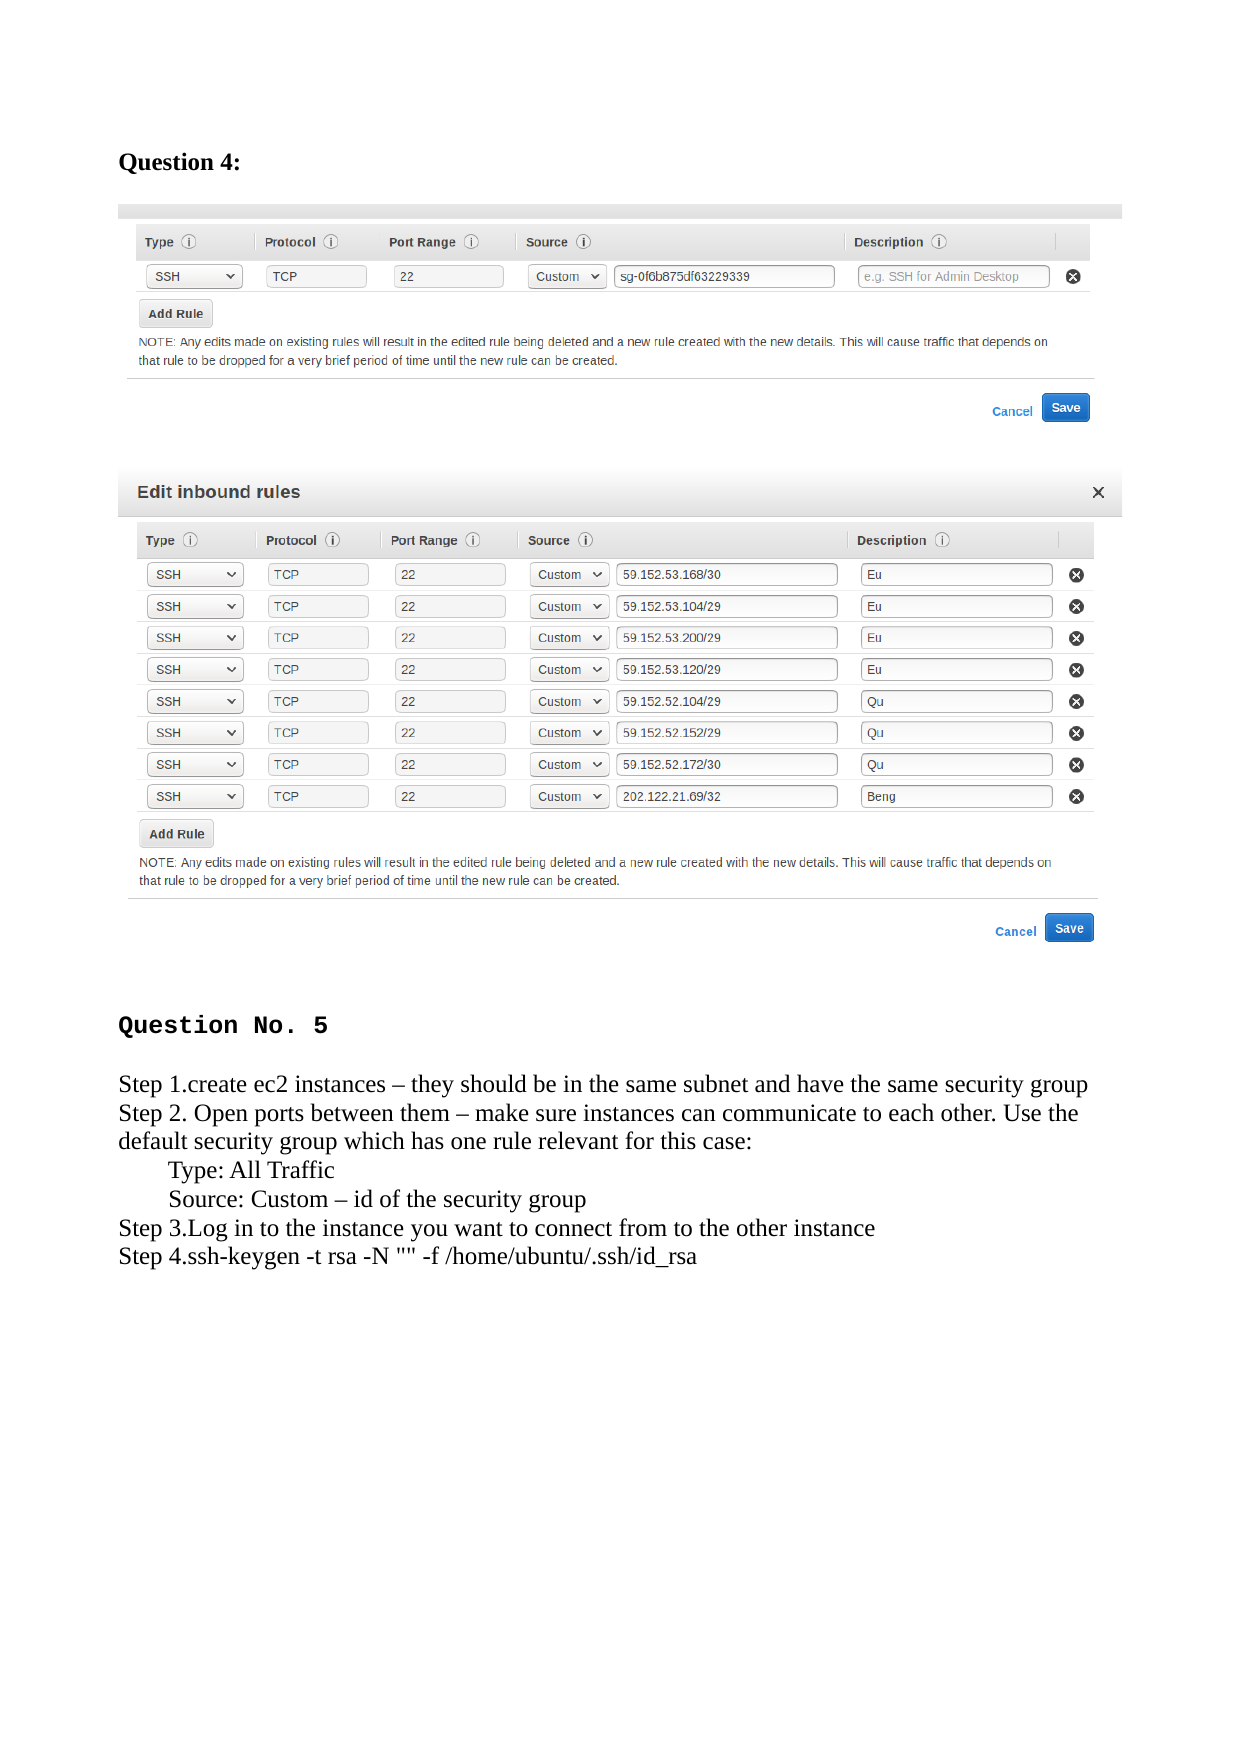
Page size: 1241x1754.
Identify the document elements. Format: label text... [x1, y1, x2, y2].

text Source: Custom – id of the security group [118, 1184, 1122, 1213]
picture [118, 204, 1123, 438]
picture [118, 466, 1123, 955]
text Question 4: [118, 147, 1122, 176]
text Step 1.create ec2 instances – they should be in the same subnet and have the same security group [118, 1069, 1122, 1098]
text Question No. 5 [118, 1012, 1122, 1041]
text Step 4.ssh-keygen -t rsa -N "" -f /home/ubuntu/.ssh/id_rsa [118, 1241, 1122, 1270]
text Step 3.Log in to the instance you want to connect from to the other instance [118, 1213, 1122, 1241]
text Step 2. Open ports between them – make sure instances can communicate to each other. Use the default security group which has one rule relevant for this case: [118, 1098, 1122, 1155]
text Type: All Traffic [118, 1155, 1122, 1184]
